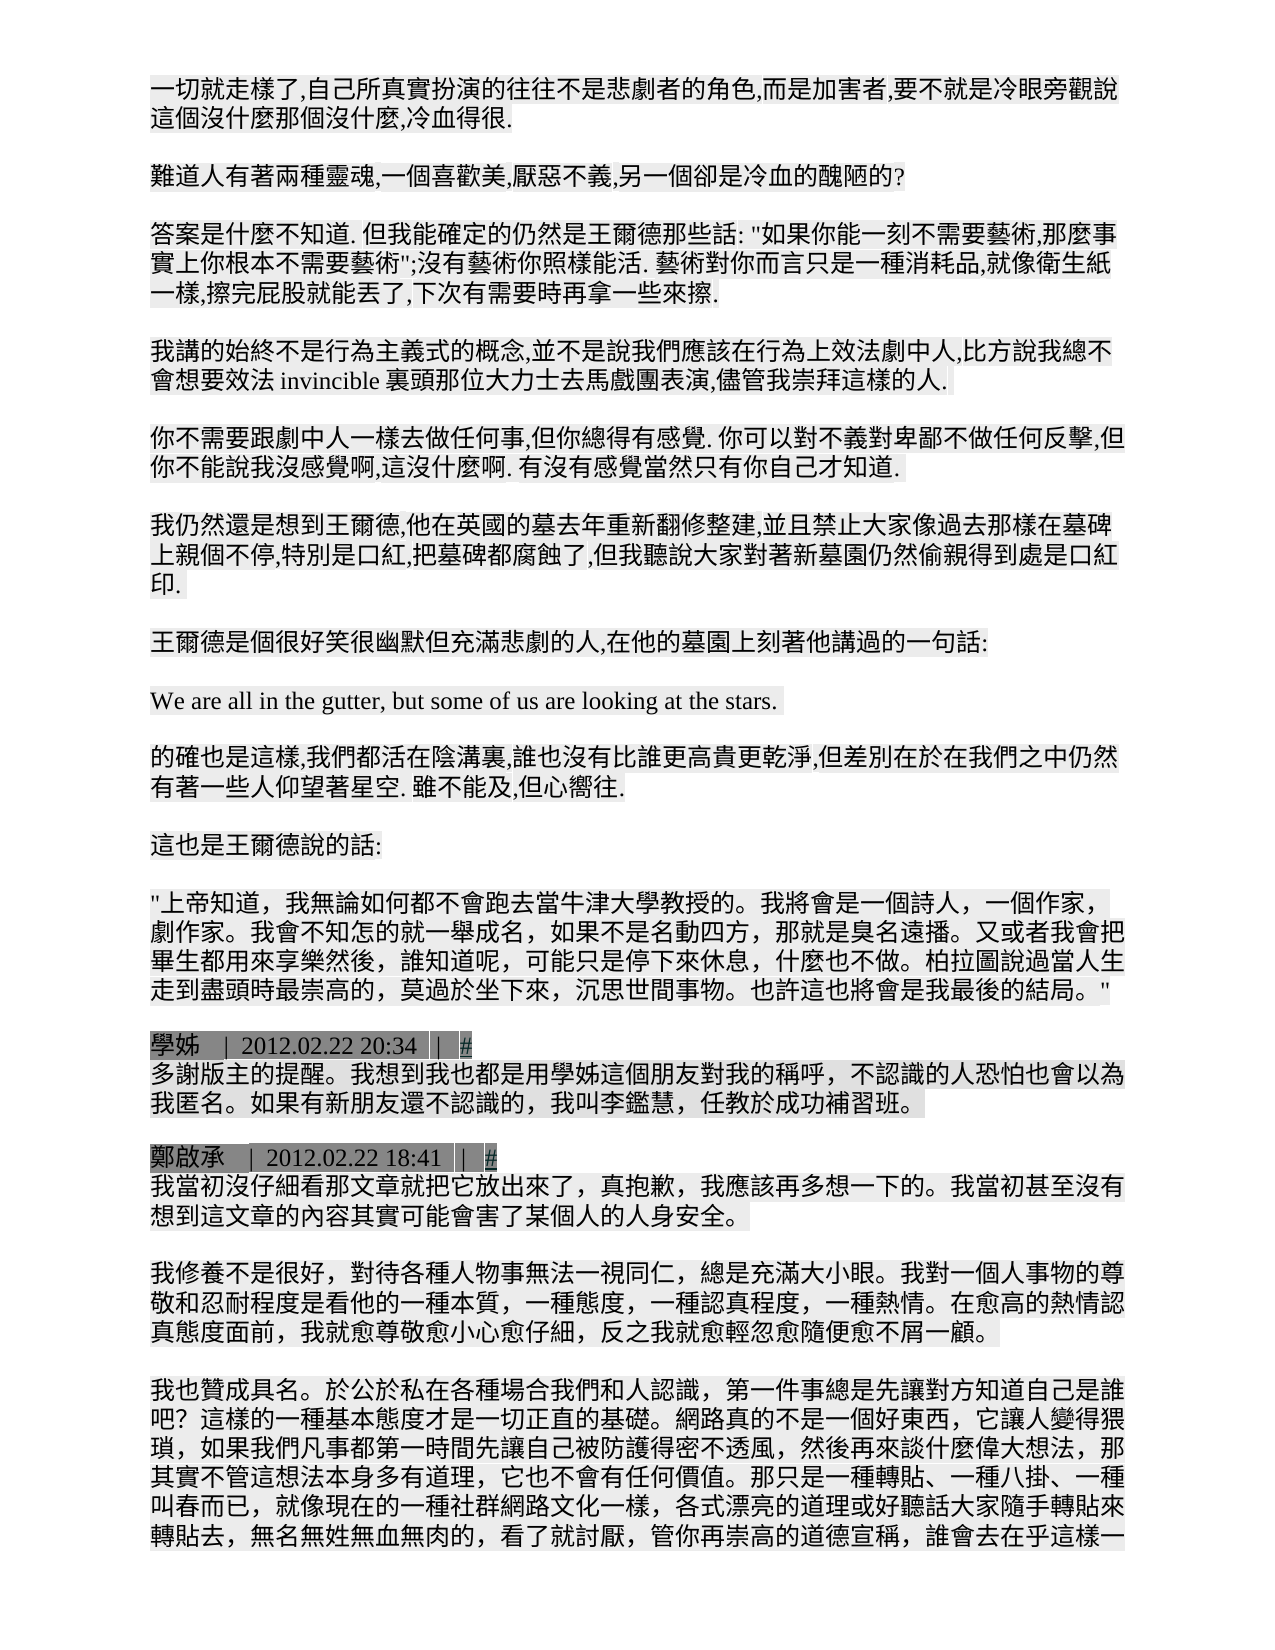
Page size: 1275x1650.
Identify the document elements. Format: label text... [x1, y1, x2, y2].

text 我知道很多愛(台灣)國人士聽到內地二字會抓狂,所以我偏要說內地,至少那是我精神上或文化上的祖國. 內地前一陣子有個小妹妹好像是被車子撞倒在地,血流很多,可是一連陸續走過18個過路人,卻沒有人去救她,有的媽媽帶著小孩經過,還趕緊把自己的小孩拉開,彷彿地上躺的不是一個人,而是一團垃圾,太過近會弄髒似的. 可是,別說是一個小女孩,就算是看到一隻受傷的小鳥也該去救他. 最後,一個拾荒老太婆才終於停下腳步,但那小女孩已失血過多回天乏術. 面對這樣一些事,我常想,很多人看小說聽音樂看電影,往往看得涕泗縱橫感動連連,特別是女生,更是喜歡強調自己為劇中人的勇氣與悲劇流了多少眼淚. 可是,一出了電影院,回到現實,一切就走樣了,自己所真實扮演的往往不是悲劇者的角色,而是加害者,要不就是冷眼旁觀說這個沒什麼那個沒什麼,冷血得很. 難道人有著兩種靈魂,一個喜歡美,厭惡不義,另一個卻是冷血的醜陋的? 答案是什麼不知道. 但我能確定的仍然是王爾德那些話: "如果你能一刻不需要藝術,那麼事實上你根本不需要藝術";沒有藝術你照樣能活. 藝術對你而言只是一種消耗品,就像衛生紙一樣,擦完屁股就能丟了,下次有需要時再拿一些來擦. 我講的始終不是行為主義式的概念,並不是說我們應該在行為上效法劇中人,比方說我總不會想要效法invincible裏頭那位大力士去馬戲團表演,儘管我崇拜這樣的人. 你不需要跟劇中人一樣去做任何事,但你總得有感覺. 你可以對不義對卑鄙不做任何反擊,但你不能說我沒感覺啊,這沒什麼啊. 有沒有感覺當然只有你自己才知道. 我仍然還是想到王爾德,他在英國的墓去年重新翻修整建,並且禁止大家像過去那樣在墓碑上親個不停,特別是口紅,把墓碑都腐蝕了,但我聽說大家對著新墓園仍然偷親得到處是口紅印. 王爾德是個很好笑很幽默但充滿悲劇的人,在他的墓園上刻著他講過的一句話: We are all in the gutter, but some of us are looking at the stars. 的確也是這樣,我們都活在陰溝裏,誰也沒有比誰更高貴更乾淨,但差別在於在我們之中仍然有著一些人仰望著星空. 雖不能及,但心嚮往. 這也是王爾德說的話: "上帝知道，我無論如何都不會跑去當牛津大學教授的。我將會是一個詩人，一個作家，劇作家。我會不知怎的就一舉成名，如果不是名動四方，那就是臭名遠播。又或者我會把畢生都用來享樂然後，誰知道呢，可能只是停下來休息，什麼也不做。柏拉圖說過當人生走到盡頭時最崇高的，莫過於坐下來，沉思世間事物。也許這也將會是我最後的結局。" [150, 75, 1125, 1006]
text 學姊 | 2012.02.22 20:34 | # [150, 1031, 1125, 1060]
text 我當初沒仔細看那文章就把它放出來了，真抱歉，我應該再多想一下的。我當初甚至沒有想到這文章的內容其實可能會害了某個人的人身安全。 我修養不是很好，對待各種人物事無法一視同仁，總是充滿大小眼。我對一個人事物的尊敬和忍耐程度是看他的一種本質，一種態度，一種認真程度，一種熱情。在愈高的熱情認真態度面前，我就愈尊敬愈小心愈仔細，反之我就愈輕忽愈隨便愈不屑一顧。 我也贊成具名。於公於私在各種場合我們和人認識，第一件事總是先讓對方知道自己是誰吧？這樣的一種基本態度才是一切正直的基礎。網路真的不是一個好東西，它讓人變得猥瑣，如果我們凡事都第一時間先讓自己被防護得密不透風，然後再來談什麼偉大想法，那其實不管這想法本身多有道理，它也不會有任何價值。那只是一種轉貼、一種八掛、一種叫春而已，就像現在的一種社群網路文化一樣，各式漂亮的道理或好聽話大家隨手轉貼來轉貼去，無名無姓無血無肉的，看了就討厭，管你再崇高的道德宣稱，誰會去在乎這樣一 [150, 1173, 1125, 1551]
text 多謝版主的提醒。我想到我也都是用學姊這個朋友對我的稱呼，不認識的人恐怕也會以為我匿名。如果有新朋友還不認識的，我叫李鑑慧，任教於成功補習班。 [150, 1060, 1125, 1118]
text 鄭啟承 | 2012.02.22 18:41 | # [150, 1143, 1125, 1173]
